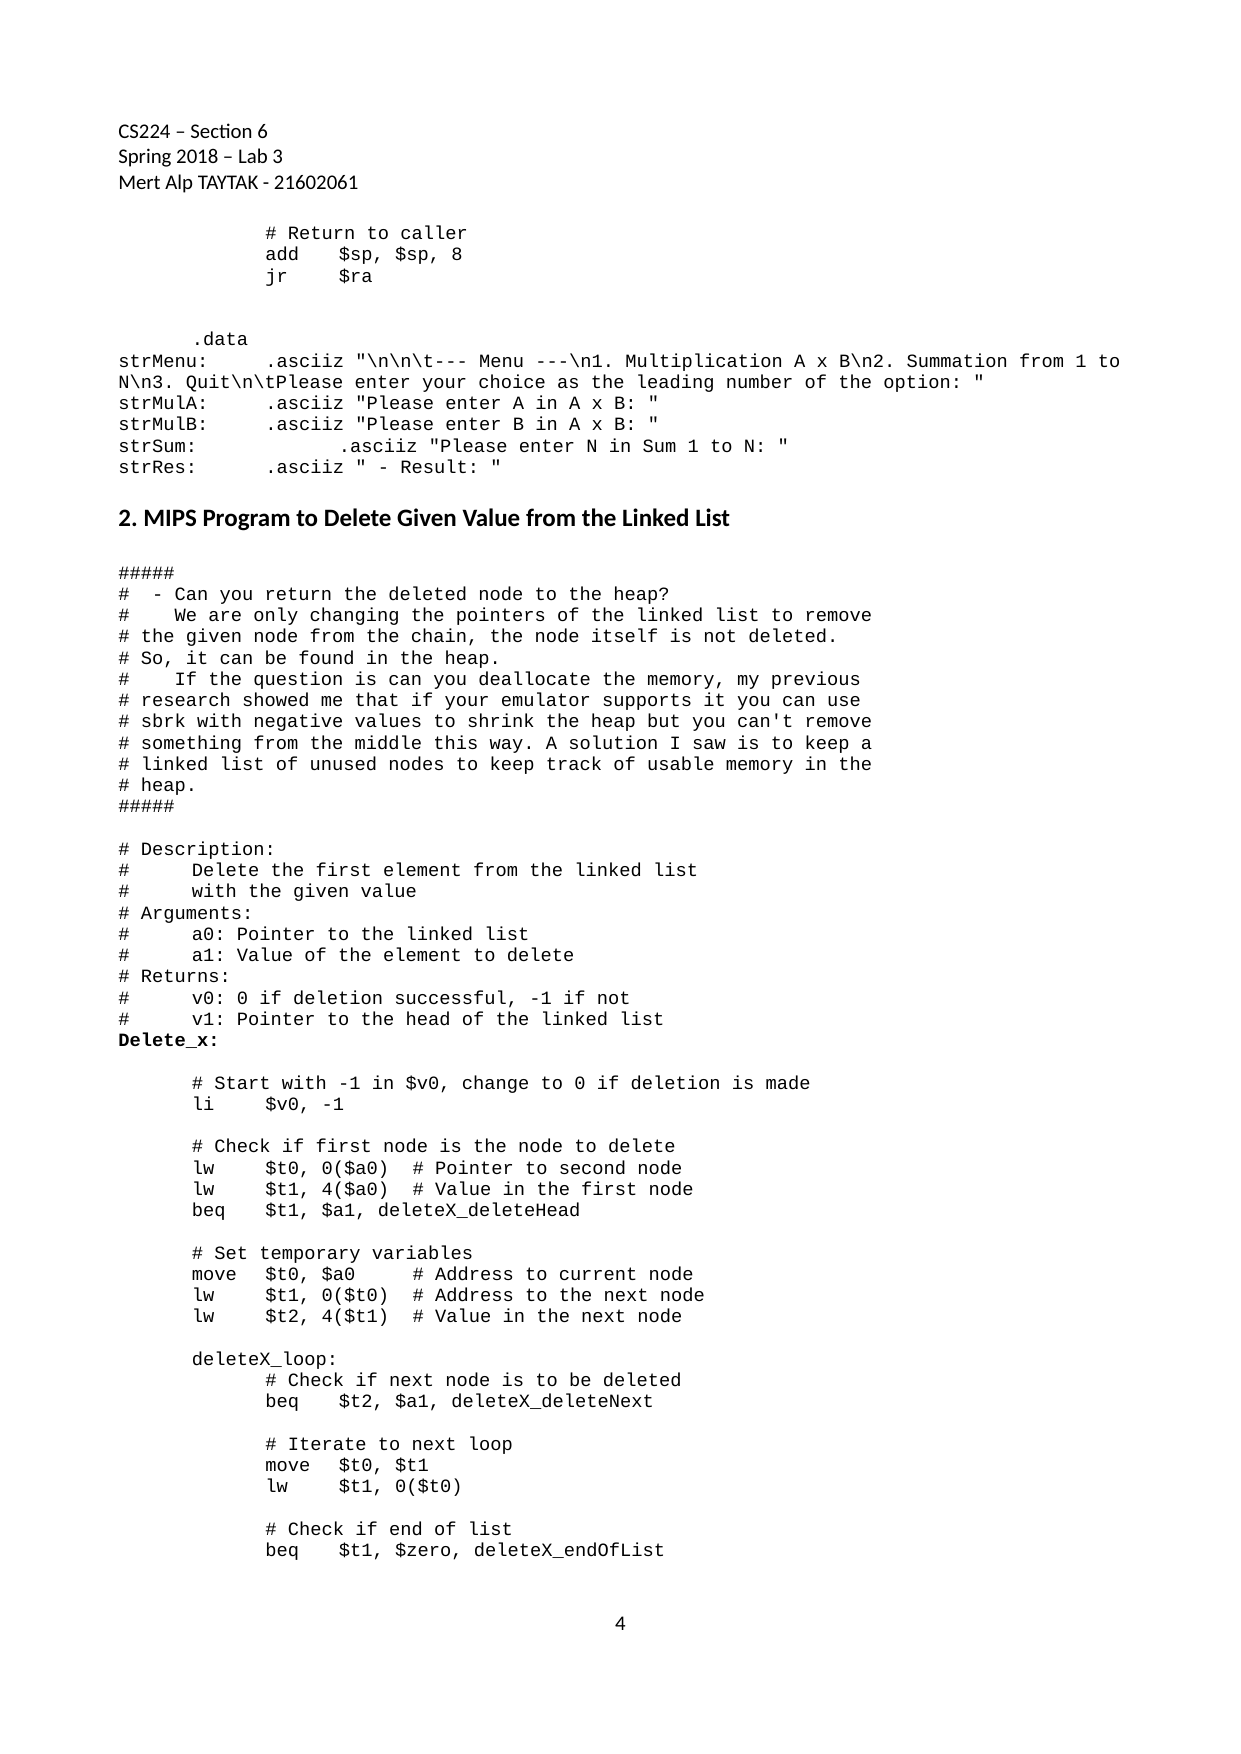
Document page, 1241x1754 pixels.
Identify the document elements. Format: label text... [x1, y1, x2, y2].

text move $t0, $a0 # Address to current node [118, 1265, 1122, 1286]
text # Arguments: [118, 903, 1122, 925]
text # a1: Value of the element to delete [118, 946, 1122, 967]
text .data [118, 330, 1122, 351]
text # - Can you return the deleted node to the heap? [118, 585, 1122, 606]
text strSum: .asciiz "Please enter N in Sum 1 to N: " [118, 436, 1122, 458]
text strMenu: .asciiz "\n\n\t--- Menu ---\n1. Multiplication A x B\n2. Summation from 1 to N\n3. Quit\n\tPlease enter your choice as the leading number of the option: " [118, 351, 1122, 394]
text # Start with -1 in $v0, change to 0 if deletion is made [118, 1073, 1122, 1095]
text strMulB: .asciiz "Please enter B in A x B: " [118, 415, 1122, 436]
text lw $t1, 0($t0) # Address to the next node [118, 1286, 1122, 1307]
text li $v0, -1 [118, 1095, 1122, 1116]
text lw $t1, 0($t0) [118, 1477, 1122, 1498]
text 2. MIPS Program to Delete Given Value from the Linked List [118, 502, 1122, 533]
text # Check if next node is to be deleted [118, 1371, 1122, 1392]
text lw $t0, 0($a0) # Pointer to second node [118, 1158, 1122, 1180]
text # linked list of unused nodes to keep track of usable memory in the [118, 755, 1122, 776]
text strMulA: .asciiz "Please enter A in A x B: " [118, 394, 1122, 415]
text lw $t1, 4($a0) # Value in the first node [118, 1180, 1122, 1201]
text # Delete the first element from the linked list [118, 861, 1122, 882]
text # Set temporary variables [118, 1243, 1122, 1265]
text # heap. [118, 776, 1122, 797]
text deleteX_loop: [118, 1350, 1122, 1371]
text beq $t2, $a1, deleteX_deleteNext [118, 1392, 1122, 1413]
text # We are only changing the pointers of the linked list to remove [118, 606, 1122, 627]
text # So, it can be found in the heap. [118, 648, 1122, 670]
text lw $t2, 4($t1) # Value in the next node [118, 1307, 1122, 1328]
text beq $t1, $a1, deleteX_deleteHead [118, 1201, 1122, 1222]
text ##### [118, 563, 1122, 585]
text # Check if first node is the node to delete [118, 1137, 1122, 1158]
text # sbrk with negative values to shrink the heap but you can't remove [118, 712, 1122, 733]
text beq $t1, $zero, deleteX_endOfList [118, 1541, 1122, 1562]
text # something from the middle this way. A solution I saw is to keep a [118, 733, 1122, 755]
text # a0: Pointer to the linked list [118, 925, 1122, 946]
text # research showed me that if your emulator supports it you can use [118, 691, 1122, 712]
text # the given node from the chain, the node itself is not deleted. [118, 627, 1122, 648]
text # Returns: [118, 967, 1122, 988]
text ##### [118, 797, 1122, 818]
text # Check if end of list [118, 1520, 1122, 1541]
text # v0: 0 if deletion successful, -1 if not [118, 988, 1122, 1010]
text strRes: .asciiz " - Result: " [118, 458, 1122, 479]
text # Return to caller [118, 224, 1122, 245]
text move $t0, $t1 [118, 1456, 1122, 1477]
text # with the given value [118, 882, 1122, 903]
text # Iterate to next loop [118, 1435, 1122, 1456]
text # v1: Pointer to the head of the linked list [118, 1010, 1122, 1031]
text add $sp, $sp, 8 [118, 245, 1122, 266]
text # If the question is can you deallocate the memory, my previous [118, 670, 1122, 691]
text # Description: [118, 840, 1122, 861]
text jr $ra [118, 266, 1122, 288]
text Delete_x: [118, 1031, 1122, 1052]
